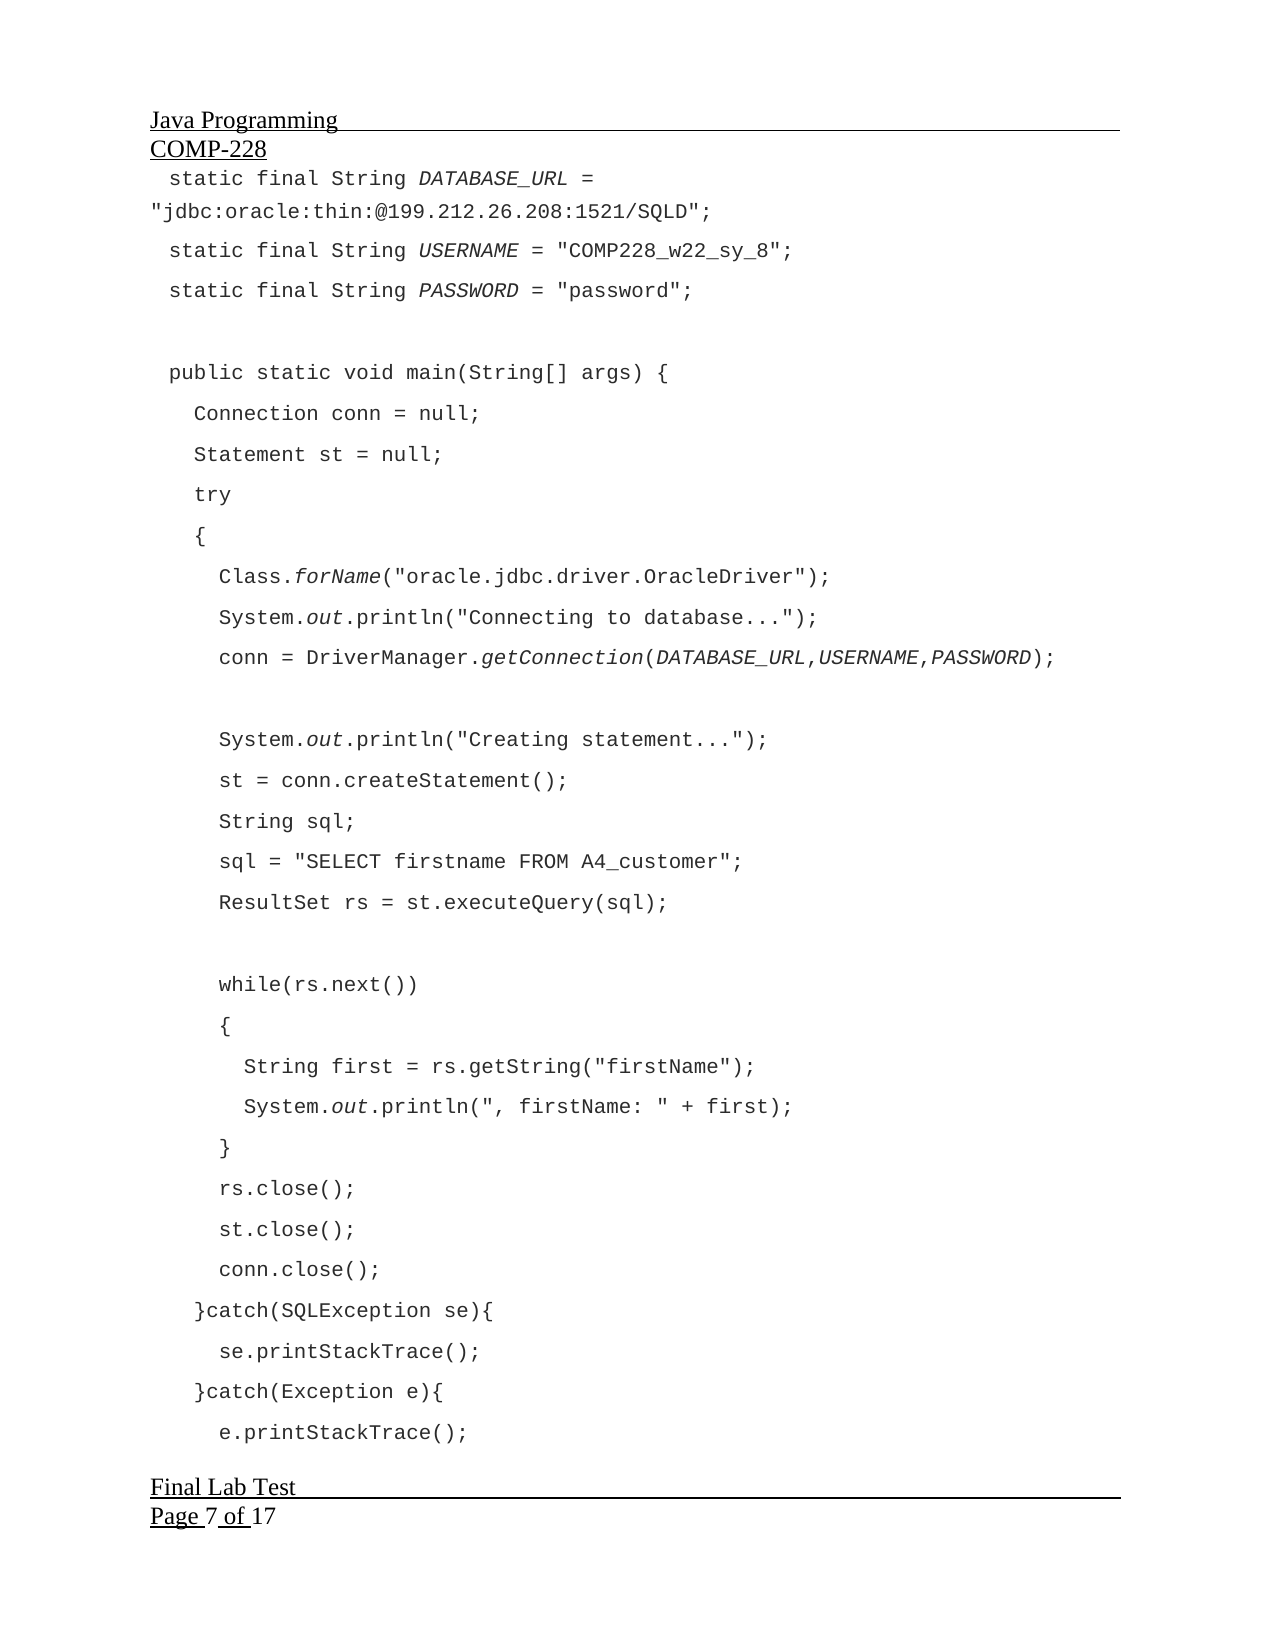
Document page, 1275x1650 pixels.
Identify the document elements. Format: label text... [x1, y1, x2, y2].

text conn = DriverManager.getConnection(DATABASE_URL,USERNAME,PASSWORD); [150, 641, 1125, 671]
text String sql; [150, 805, 1125, 834]
text } [150, 1131, 1125, 1161]
text System.out.println(", firstName: " + first); [150, 1091, 1125, 1120]
text while(rs.next()) [150, 968, 1125, 998]
text st = conn.createStatement(); [150, 764, 1125, 794]
text conn.close(); [150, 1253, 1125, 1283]
text ResultSet rs = st.executeQuery(sql); [150, 886, 1125, 916]
text sql = "SELECT firstname FROM A4_customer"; [150, 846, 1125, 875]
text Class.forName("oracle.jdbc.driver.OracleDriver"); [150, 560, 1125, 589]
text Connection conn = null; [150, 397, 1125, 427]
text }catch(SQLException se){ [150, 1294, 1125, 1324]
text Statement st = null; [150, 438, 1125, 467]
text rs.close(); [150, 1172, 1125, 1202]
text System.out.println("Creating statement..."); [150, 723, 1125, 753]
text String first = rs.getString("firstName"); [150, 1050, 1125, 1079]
text System.out.println("Connecting to database..."); [150, 601, 1125, 630]
text try [150, 478, 1125, 508]
text se.printStackTrace(); [150, 1335, 1125, 1364]
text public static void main(String[] args) { [150, 356, 1125, 386]
text e.printStackTrace(); [150, 1416, 1125, 1446]
text static final String USERNAME = "COMP228_w22_sy_8"; [150, 234, 1125, 263]
text static final String PASSWORD = "password"; [150, 274, 1125, 304]
text { [150, 519, 1125, 549]
text { [150, 1009, 1125, 1039]
text st.close(); [150, 1213, 1125, 1242]
text static final String DATABASE_URL = "jdbc:oracle:thin:@199.212.26.208:1521/SQLD"; [150, 162, 1125, 225]
text }catch(Exception e){ [150, 1376, 1125, 1405]
